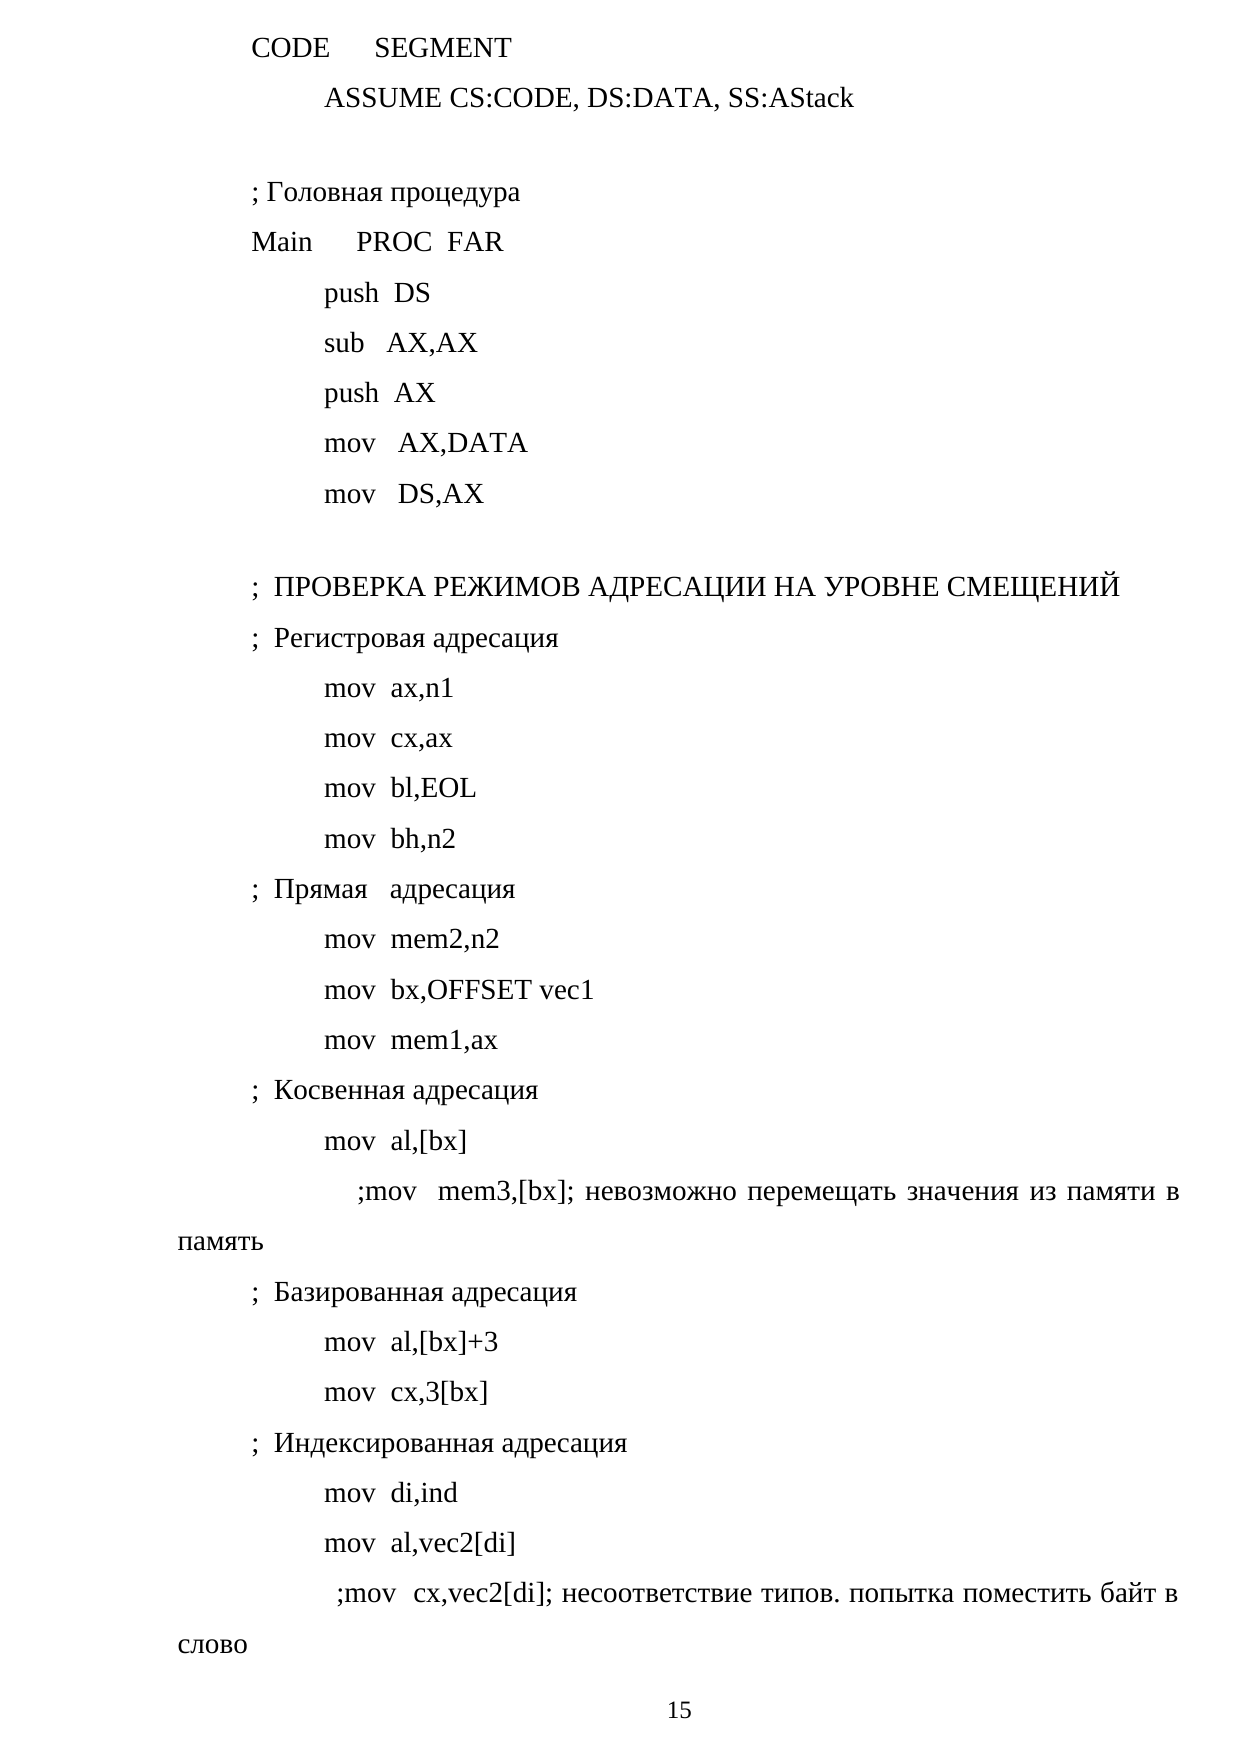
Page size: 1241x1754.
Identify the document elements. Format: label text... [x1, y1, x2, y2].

text mov bx,OFFSET vec1 [177, 972, 1181, 1005]
text mov cx,3[bx] [177, 1374, 1181, 1408]
text ; ПРОВЕРКА РЕЖИМОВ АДРЕСАЦИИ НА УРОВНЕ СМЕЩЕНИЙ [177, 569, 1181, 603]
text ; Регистровая адресация [177, 620, 1181, 653]
text mov cx,ax [177, 720, 1181, 754]
text ; Косвенная адресация [177, 1072, 1181, 1106]
text mov mem2,n2 [177, 922, 1181, 955]
text mov al,[bx] [177, 1123, 1181, 1156]
text push DS [177, 275, 1181, 308]
text mov ax,n1 [177, 670, 1181, 703]
text mov al,vec2[di] [177, 1525, 1181, 1559]
text ; Прямая адресация [177, 871, 1181, 905]
text push AX [177, 375, 1181, 409]
text mov mem1,ax [177, 1022, 1181, 1056]
text ; Головная процедура [177, 174, 1181, 208]
text Main PROC FAR [177, 224, 1181, 258]
text ;mov mem3,[bx]; невозможно перемещать значения из памяти в память [177, 1173, 1181, 1257]
text ; Базированная адресация [177, 1274, 1181, 1307]
text CODE SEGMENT [177, 30, 1181, 64]
text mov al,[bx]+3 [177, 1324, 1181, 1358]
text ; Индексированная адресация [177, 1425, 1181, 1458]
text mov di,ind [177, 1475, 1181, 1508]
text mov bl,EOL [177, 771, 1181, 804]
text mov DS,AX [177, 476, 1181, 509]
text ASSUME CS:CODE, DS:DATA, SS:AStack [177, 81, 1181, 114]
text mov AX,DATA [177, 426, 1181, 459]
text sub AX,AX [177, 325, 1181, 358]
text ;mov cx,vec2[di]; несоответствие типов. попытка поместить байт в слово [177, 1576, 1181, 1659]
text mov bh,n2 [177, 821, 1181, 854]
